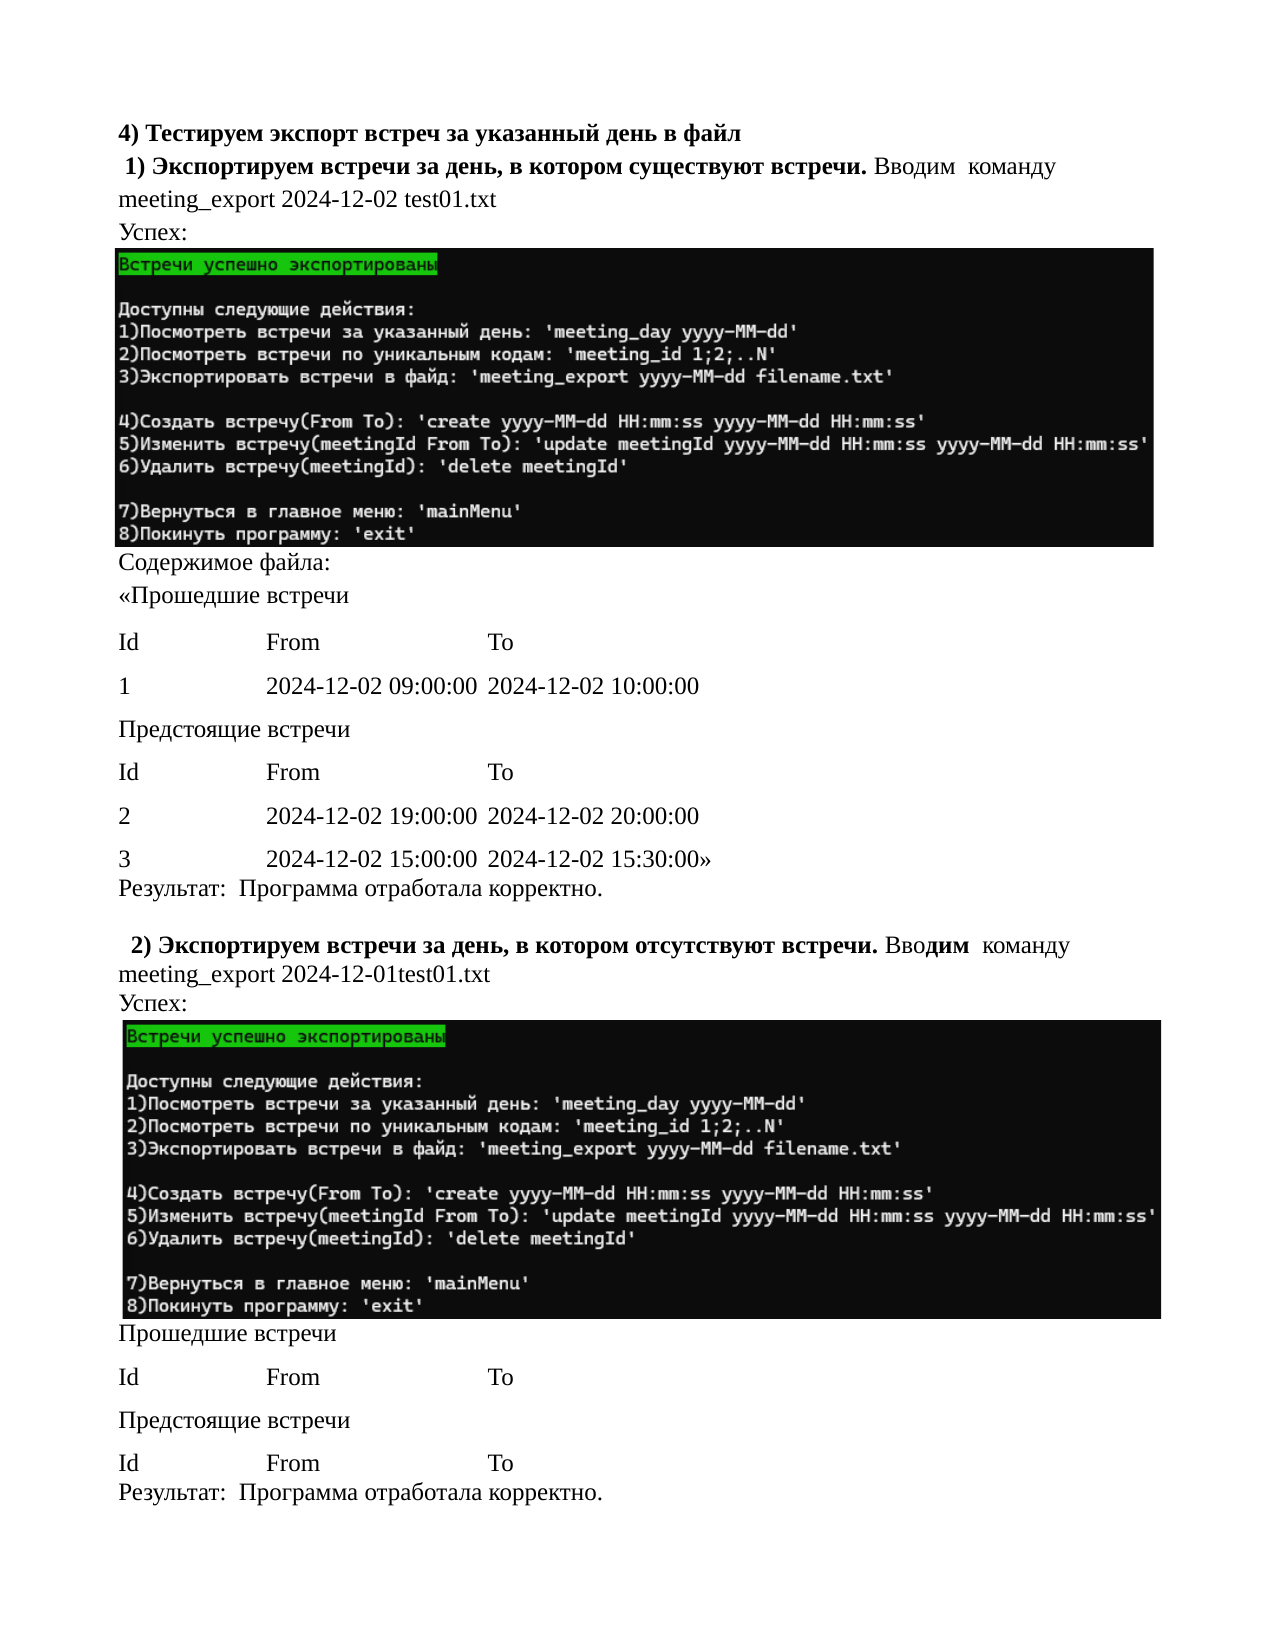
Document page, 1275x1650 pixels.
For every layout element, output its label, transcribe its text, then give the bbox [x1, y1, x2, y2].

text Id From To [118, 627, 1157, 656]
text 2 2024-12-02 19:00:00 2024-12-02 20:00:00 [118, 801, 1157, 829]
picture [114, 248, 1154, 547]
text Id From To [118, 1362, 1157, 1391]
picture [122, 1020, 1162, 1319]
text Предстоящие встречи [118, 1405, 1157, 1434]
text 3 2024-12-02 15:00:00 2024-12-02 15:30:00» Результат: Программа отработала корректно. 2) Экспортируем встречи за день, в котором отсутствуют встречи. Вводим команду meeting_export 2024-12-01test01.txt Успех: Прошедшие встречи [118, 844, 1157, 1347]
text 1 2024-12-02 09:00:00 2024-12-02 10:00:00 [118, 671, 1157, 699]
text 4) Тестируем экспорт встреч за указанный день в файл 1) Экспортируем встречи за день, в котором существуют встречи. Вводим команду meeting_export 2024-12-02 test01.txt Успех: Содержимое файла: «Прошедшие встречи [118, 118, 1157, 608]
text Id From To Результат: Программа отработала корректно. [118, 1448, 1157, 1506]
text Предстоящие встречи [118, 714, 1157, 743]
text Id From To [118, 757, 1157, 786]
